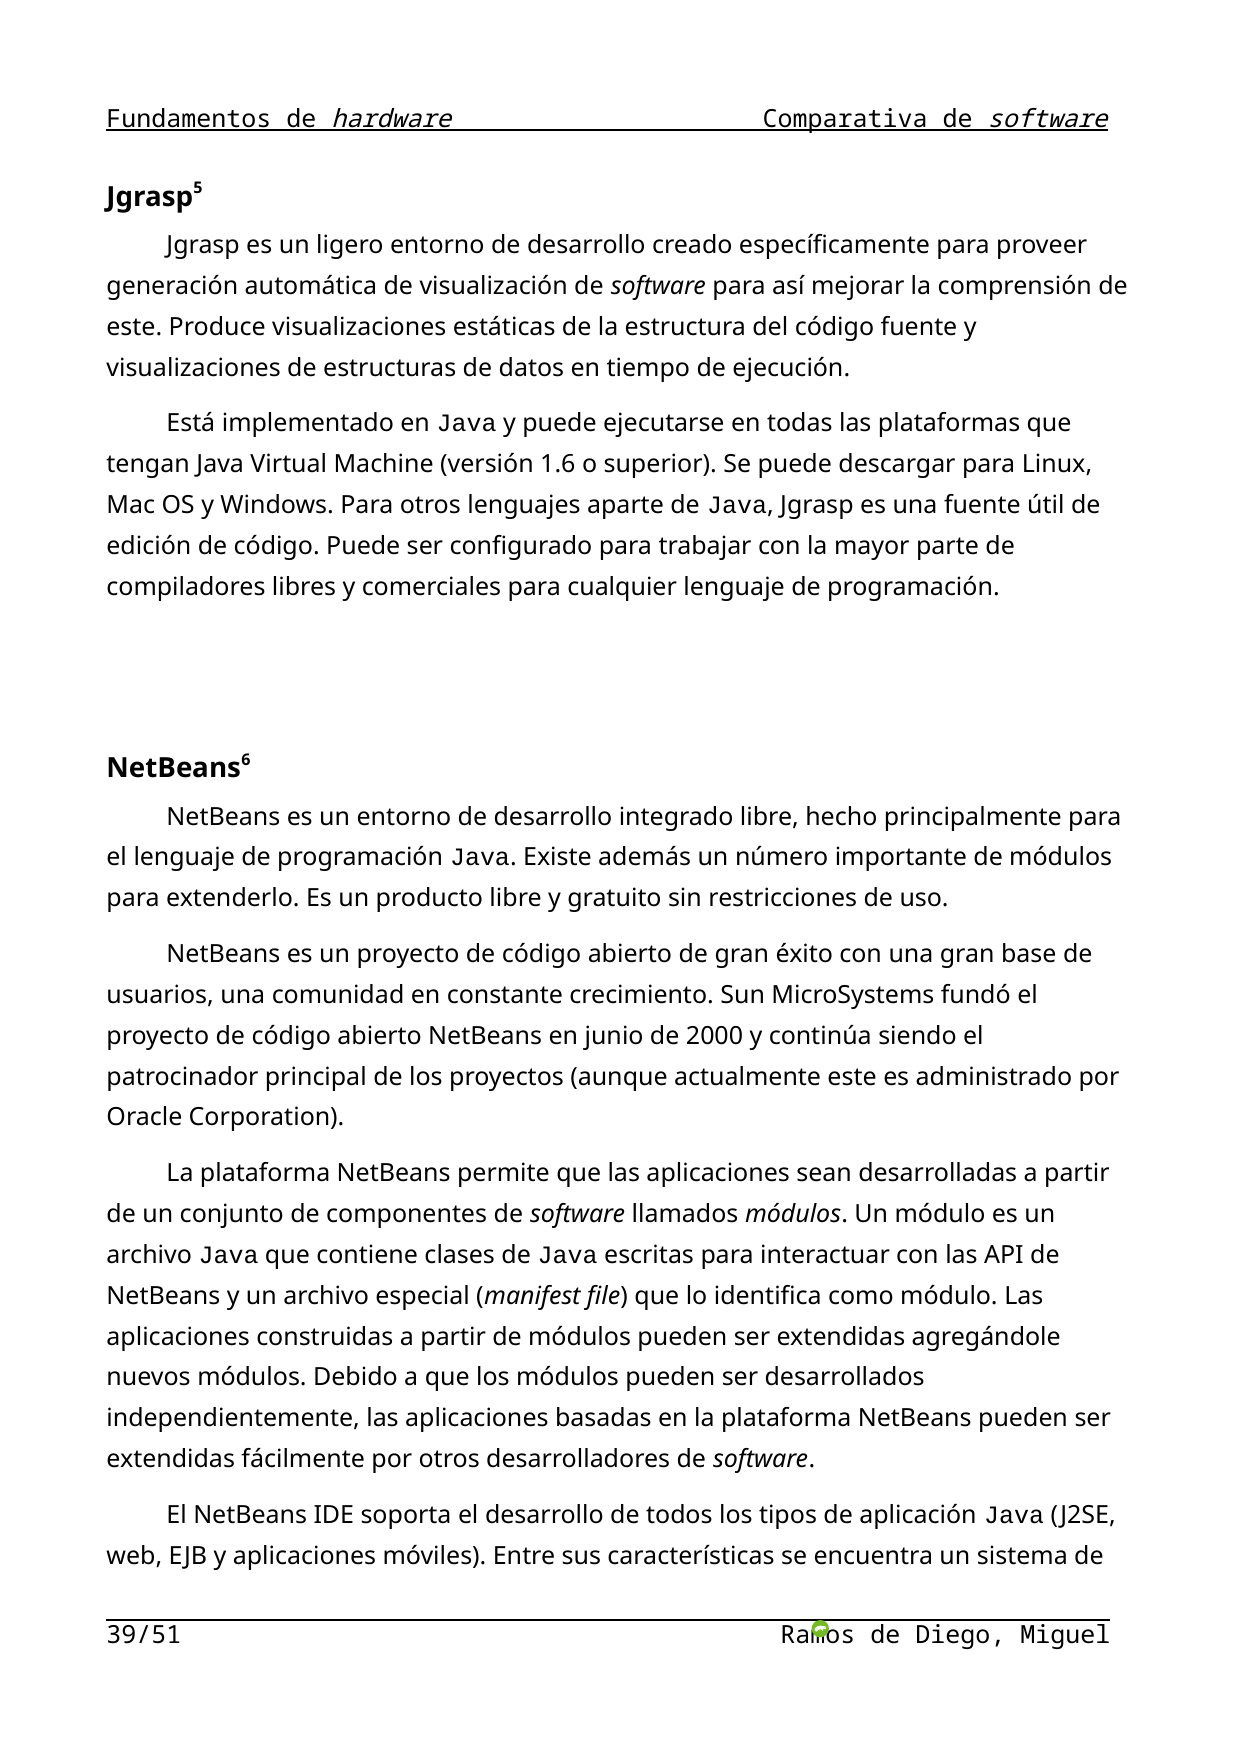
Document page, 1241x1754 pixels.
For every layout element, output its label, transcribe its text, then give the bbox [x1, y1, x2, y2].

text NetBeans es un entorno de desarrollo integrado libre, hecho principalmente para el lenguaje de programación Java. Existe además un número importante de módulos para extenderlo. Es un producto libre y gratuito sin restricciones de uso. [106, 798, 1134, 914]
text Jgrasp es un ligero entorno de desarrollo creado específicamente para proveer generación automática de visualización de software para así mejorar la comprensión de este. Produce visualizaciones estáticas de la estructura del código fuente y visualizaciones de estructuras de datos en tiempo de ejecución. [106, 227, 1134, 383]
text NetBeans es un proyecto de código abierto de gran éxito con una gran base de usuarios, una comunidad en constante crecimiento. Sun MicroSystems fundó el proyecto de código abierto NetBeans en junio de 2000 y continúa siendo el patrocinador principal de los proyectos (aunque actualmente este es administrado por Oracle Corporation). [106, 936, 1134, 1133]
text La plataforma NetBeans permite que las aplicaciones sean desarrolladas a partir de un conjunto de componentes de software llamados módulos. Un módulo es un archivo Java que contiene clases de Java escritas para interactuar con las API de NetBeans y un archivo especial (manifest file) que lo identifica como módulo. Las aplicaciones construidas a partir de módulos pueden ser extendidas agregándole nuevos módulos. Debido a que los módulos pueden ser desarrollados independientemente, las aplicaciones basadas en la plataforma NetBeans pueden ser extendidas fácilmente por otros desarrolladores de software. [106, 1154, 1134, 1475]
text El NetBeans IDE soporta el desarrollo de todos los tipos de aplicación Java (J2SE, web, EJB y aplicaciones móviles). Entre sus características se encuentra un sistema de [106, 1496, 1134, 1571]
text Está implementado en Java y puede ejecutarse en todas las plataformas que tengan Java Virtual Machine (versión 1.6 o superior). Se puede descargar para Linux, Mac OS y Windows. Para otros lenguajes aparte de Java, Jgrasp es una fuente útil de edición de código. Puede ser configurado para trabajar con la mayor parte de compiladores libres y comerciales para cualquier lenguaje de programación. [106, 405, 1134, 603]
subtitle NetBeans6 [106, 748, 1134, 786]
subtitle Jgrasp5 [106, 176, 1134, 214]
